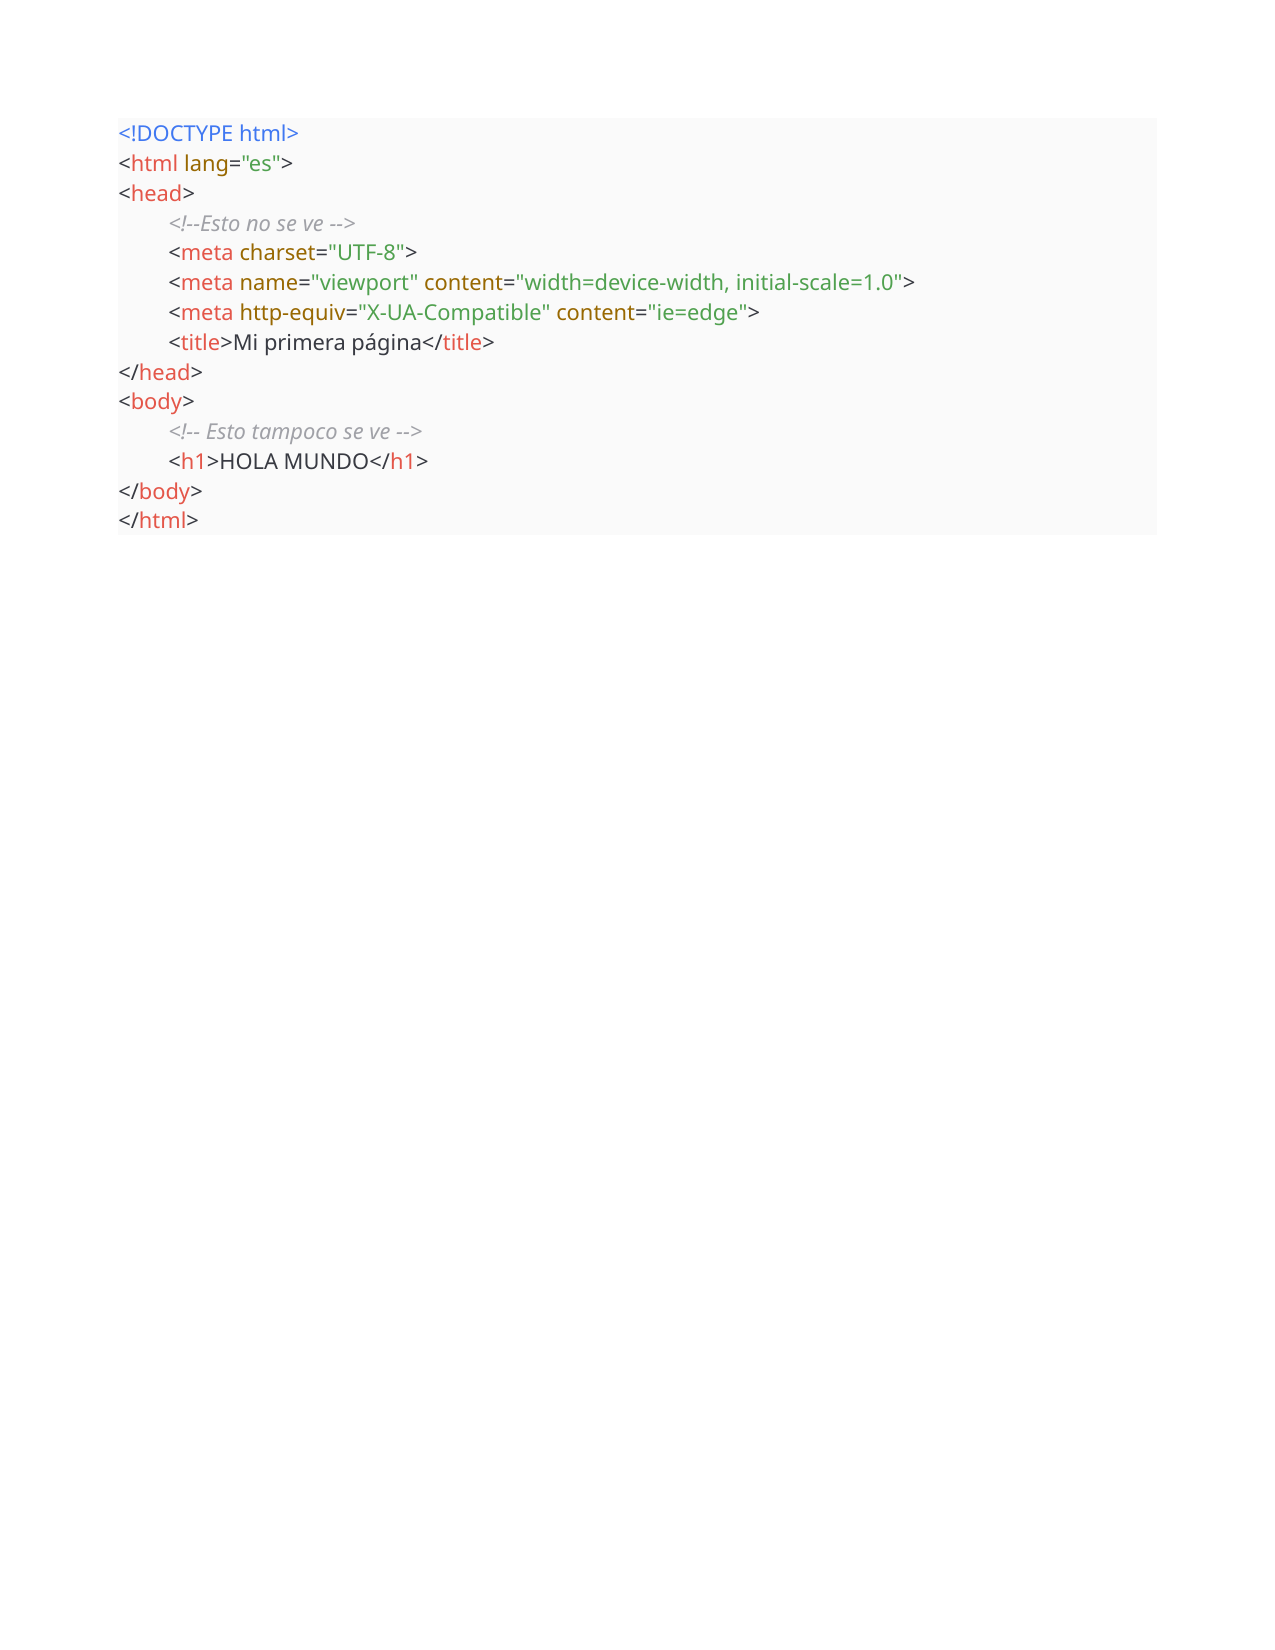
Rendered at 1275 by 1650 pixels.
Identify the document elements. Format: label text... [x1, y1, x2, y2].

text </html> [118, 505, 1157, 535]
text <!DOCTYPE html> [118, 118, 1157, 148]
text <meta name="viewport" content="width=device-width, initial-scale=1.0"> [118, 267, 1157, 297]
text <body> [118, 386, 1157, 416]
text <h1>HOLA MUNDO</h1> [118, 446, 1157, 476]
text <meta charset="UTF-8"> [118, 237, 1157, 267]
text <head> [118, 178, 1157, 207]
text <!--Esto no se ve --> [118, 207, 1157, 237]
text <meta http-equiv="X-UA-Compatible" content="ie=edge"> [118, 297, 1157, 327]
text <!-- Esto tampoco se ve --> [118, 416, 1157, 446]
text </head> [118, 356, 1157, 386]
text <html lang="es"> [118, 148, 1157, 178]
text <title>Mi primera página</title> [118, 327, 1157, 356]
text </body> [118, 476, 1157, 505]
